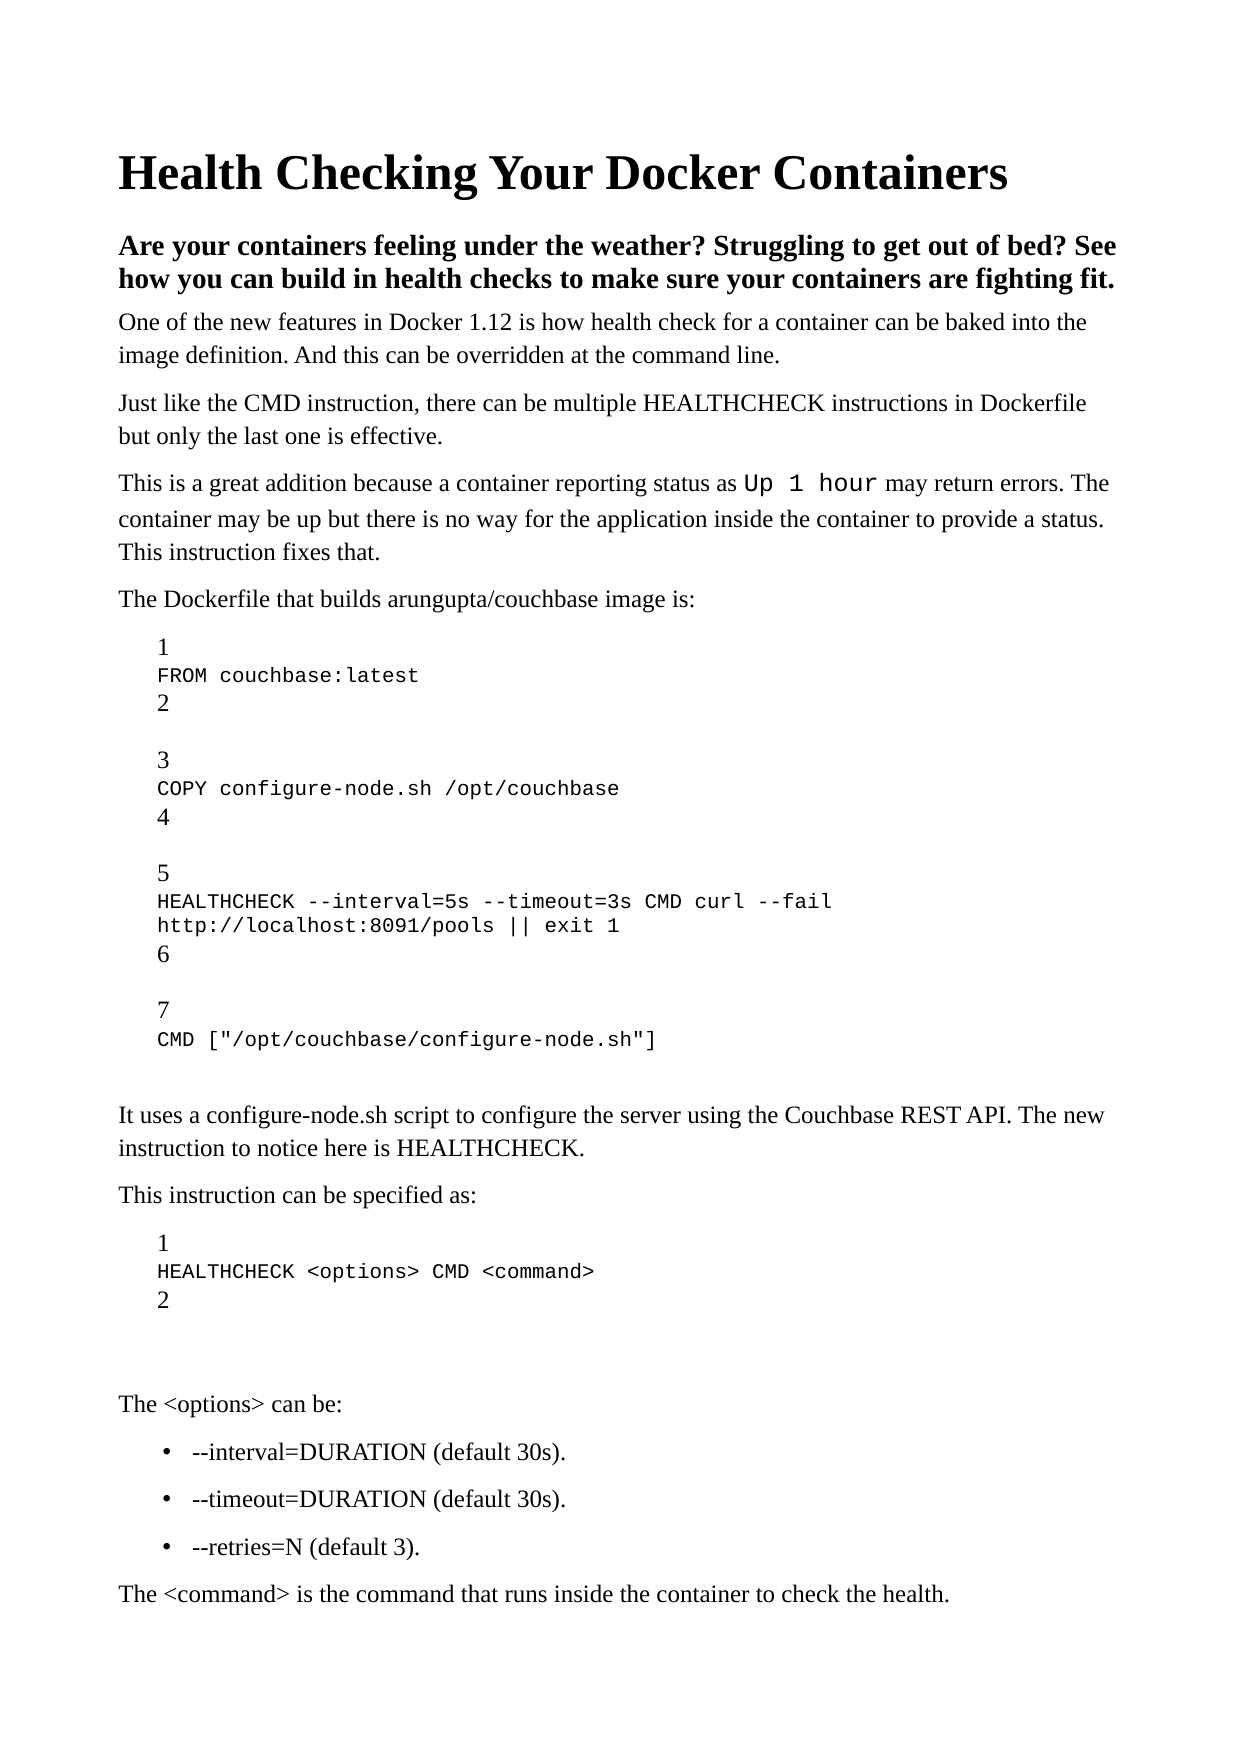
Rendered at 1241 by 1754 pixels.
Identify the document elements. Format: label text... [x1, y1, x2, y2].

text ​ [157, 972, 1122, 996]
text The <command> is the command that runs inside the container to check the health. [118, 1579, 1122, 1608]
text 6 [157, 939, 1122, 968]
text Just like the CMD instruction, there can be multiple HEALTHCHECK instructions in Dockerfile but only the last one is effective. [118, 388, 1122, 450]
text This instruction can be specified as: [118, 1180, 1122, 1209]
subtitle Are your containers feeling under the weather? Struggling to get out of bed? See how you can build in health checks to make sure your containers are fighting fit. [118, 228, 1122, 295]
text HEALTHCHECK --interval=5s --timeout=3s CMD curl --fail http://localhost:8091/pools || exit 1 [157, 892, 1122, 939]
text The Dockerfile that builds arungupta/couchbase image is: [118, 584, 1122, 613]
text ​ [157, 835, 1122, 858]
list --interval=DURATION (default 30s). [162, 1437, 1122, 1465]
text The <options> can be: [118, 1389, 1122, 1418]
text ​ [157, 722, 1122, 745]
text One of the new features in Docker 1.12 is how health check for a container can be baked into the image definition. And this can be overridden at the command line. [118, 307, 1122, 369]
list --retries=N (default 3). [162, 1532, 1122, 1561]
text CMD ["/opt/couchbase/configure-node.sh"] [157, 1028, 1122, 1052]
text COPY configure-node.sh /opt/couchbase [157, 778, 1122, 802]
text 5 [157, 858, 1122, 887]
text 1 [157, 1228, 1122, 1257]
text This is a great addition because a container reporting status as Up 1 hour may return errors. The container may be up but there is no way for the application inside the container to provide a status. This instruction fixes that. [118, 468, 1122, 565]
text 4 [157, 802, 1122, 831]
text FROM couchbase:latest [157, 665, 1122, 688]
text 7 [157, 996, 1122, 1024]
text ​ [157, 1318, 1122, 1341]
text 2 [157, 1285, 1122, 1313]
text 1 [157, 632, 1122, 661]
text It uses a configure-node.sh script to configure the server using the Couchbase REST API. The new instruction to notice here is HEALTHCHECK. [118, 1100, 1122, 1162]
subtitle Health Checking Your Docker Containers [118, 143, 1122, 201]
text HEALTHCHECK <options> CMD <command> [157, 1261, 1122, 1285]
list --timeout=DURATION (default 30s). [162, 1484, 1122, 1513]
text 2 [157, 688, 1122, 717]
text 3 [157, 745, 1122, 774]
